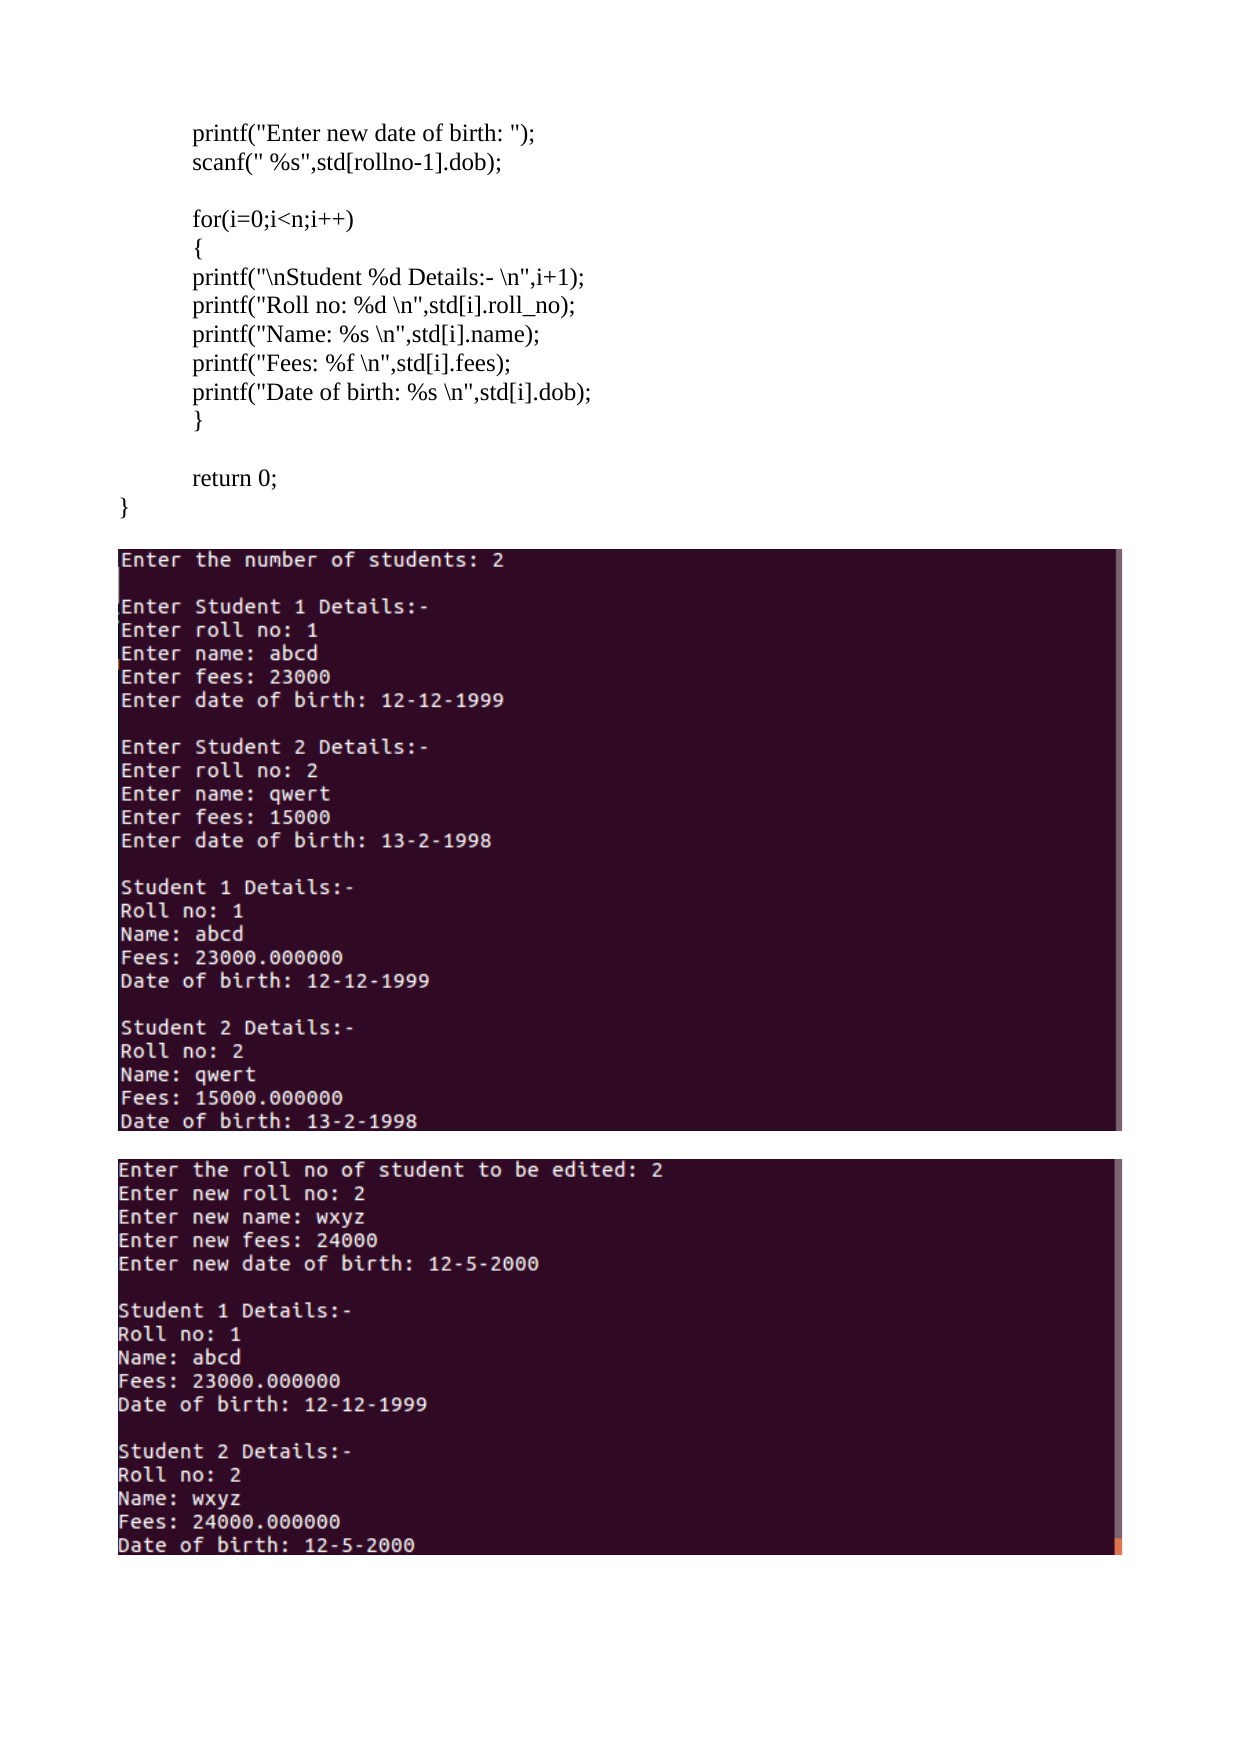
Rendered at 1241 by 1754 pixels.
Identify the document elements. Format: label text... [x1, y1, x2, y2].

text } [118, 406, 1122, 434]
text printf("Fees: %f \n",std[i].fees); [118, 348, 1122, 377]
text } [118, 492, 1122, 521]
picture [118, 549, 1123, 1131]
text printf("Name: %s \n",std[i].name); [118, 319, 1122, 348]
text printf("Enter new date of birth: "); [118, 118, 1122, 147]
text scanf(" %s",std[rollno-1].dob); [118, 147, 1122, 176]
text printf("Date of birth: %s \n",std[i].dob); [118, 377, 1122, 406]
picture [118, 1159, 1123, 1555]
text for(i=0;i<n;i++) [118, 204, 1122, 233]
text { [118, 233, 1122, 262]
text return 0; [118, 463, 1122, 492]
text printf("\nStudent %d Details:- \n",i+1); [118, 262, 1122, 291]
text printf("Roll no: %d \n",std[i].roll_no); [118, 291, 1122, 319]
